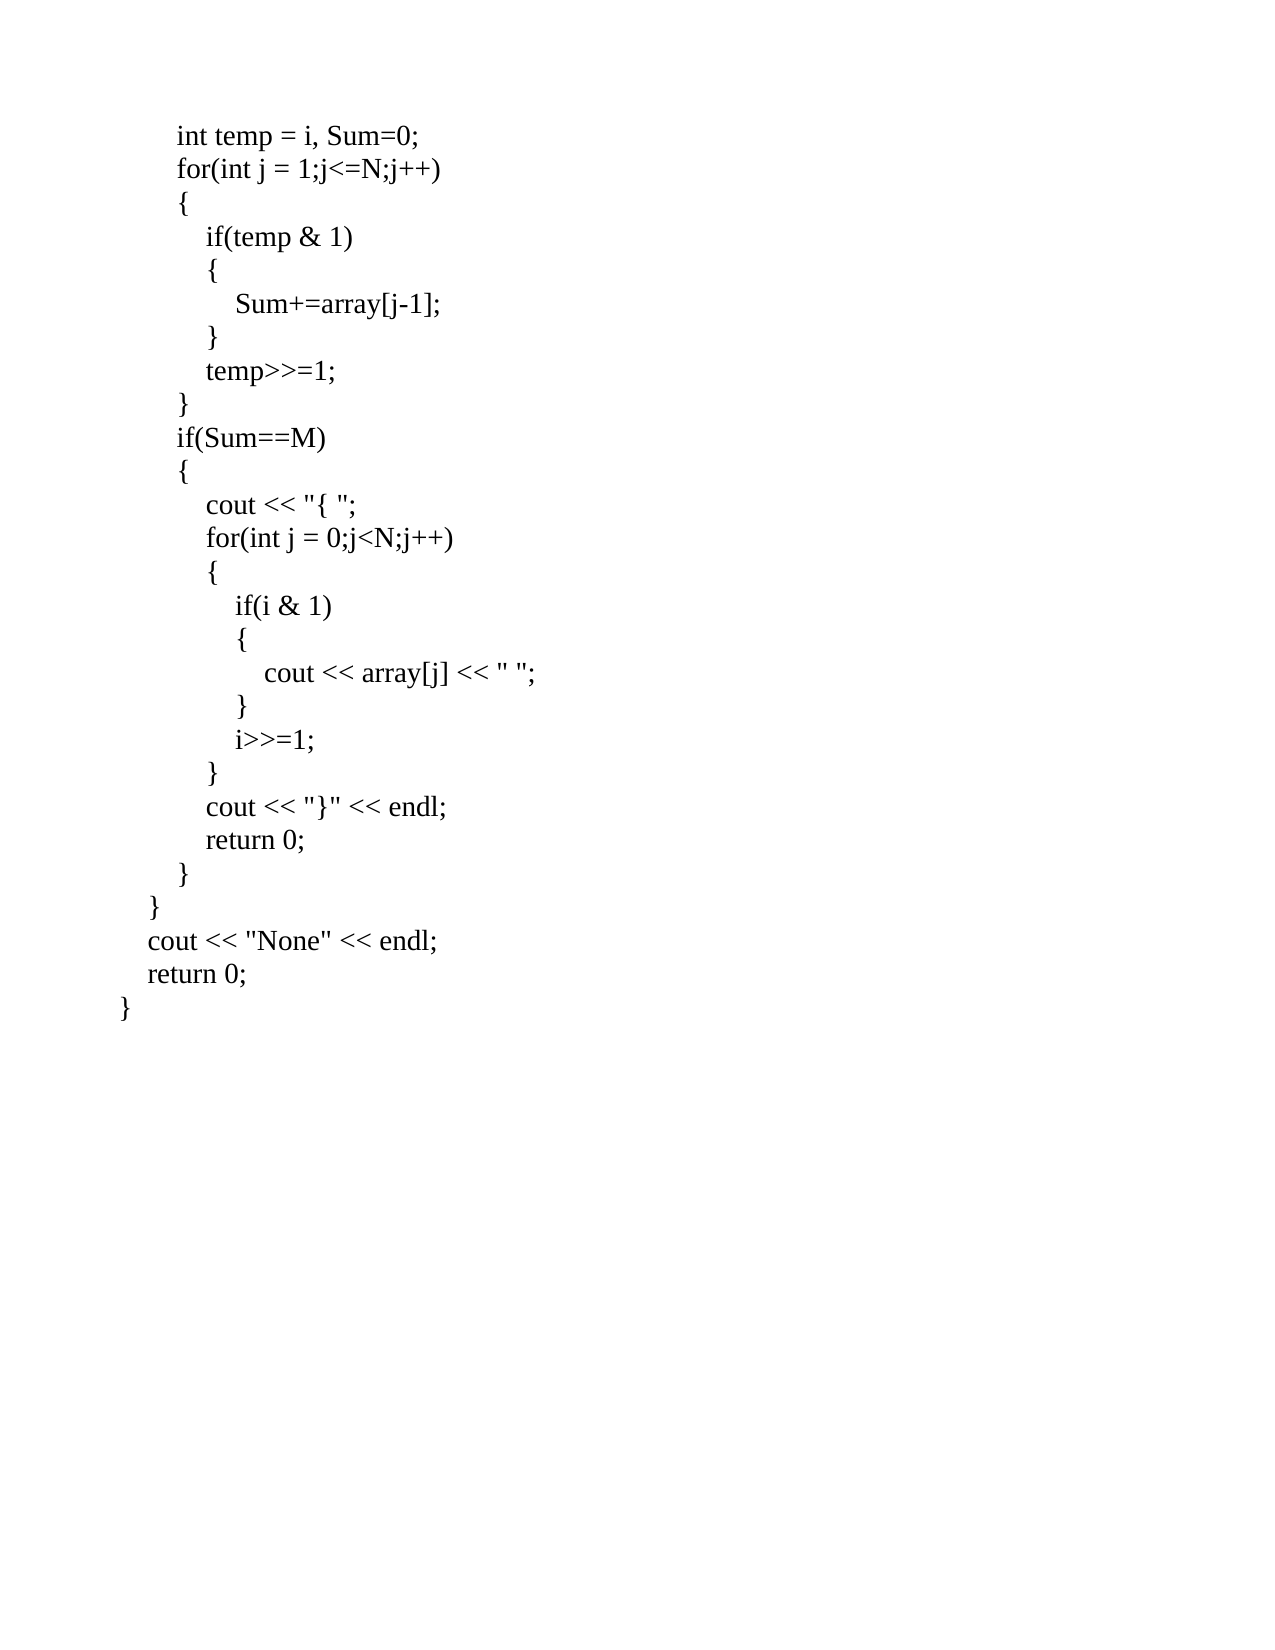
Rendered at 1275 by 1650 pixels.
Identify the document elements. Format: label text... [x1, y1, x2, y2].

text cout << array[j] << " "; [118, 655, 1157, 688]
text int temp = i, Sum=0; [118, 118, 1157, 152]
text } [118, 755, 1157, 789]
text } [118, 990, 1157, 1024]
text if(i & 1) [118, 588, 1157, 621]
text return 0; [118, 957, 1157, 990]
text } [118, 856, 1157, 889]
text { [118, 453, 1157, 487]
text if(temp & 1) [118, 219, 1157, 252]
text cout << "None" << endl; [118, 923, 1157, 957]
text for(int j = 0;j<N;j++) [118, 521, 1157, 554]
text { [118, 185, 1157, 219]
text Sum+=array[j-1]; [118, 286, 1157, 319]
text temp>>=1; [118, 353, 1157, 386]
text return 0; [118, 822, 1157, 856]
text { [118, 554, 1157, 588]
text { [118, 621, 1157, 655]
text if(Sum==M) [118, 420, 1157, 453]
text i>>=1; [118, 722, 1157, 755]
text } [118, 889, 1157, 923]
text cout << "{ "; [118, 487, 1157, 521]
text } [118, 688, 1157, 722]
text } [118, 386, 1157, 420]
text } [118, 319, 1157, 353]
text for(int j = 1;j<=N;j++) [118, 152, 1157, 185]
text cout << "}" << endl; [118, 789, 1157, 822]
text { [118, 252, 1157, 286]
